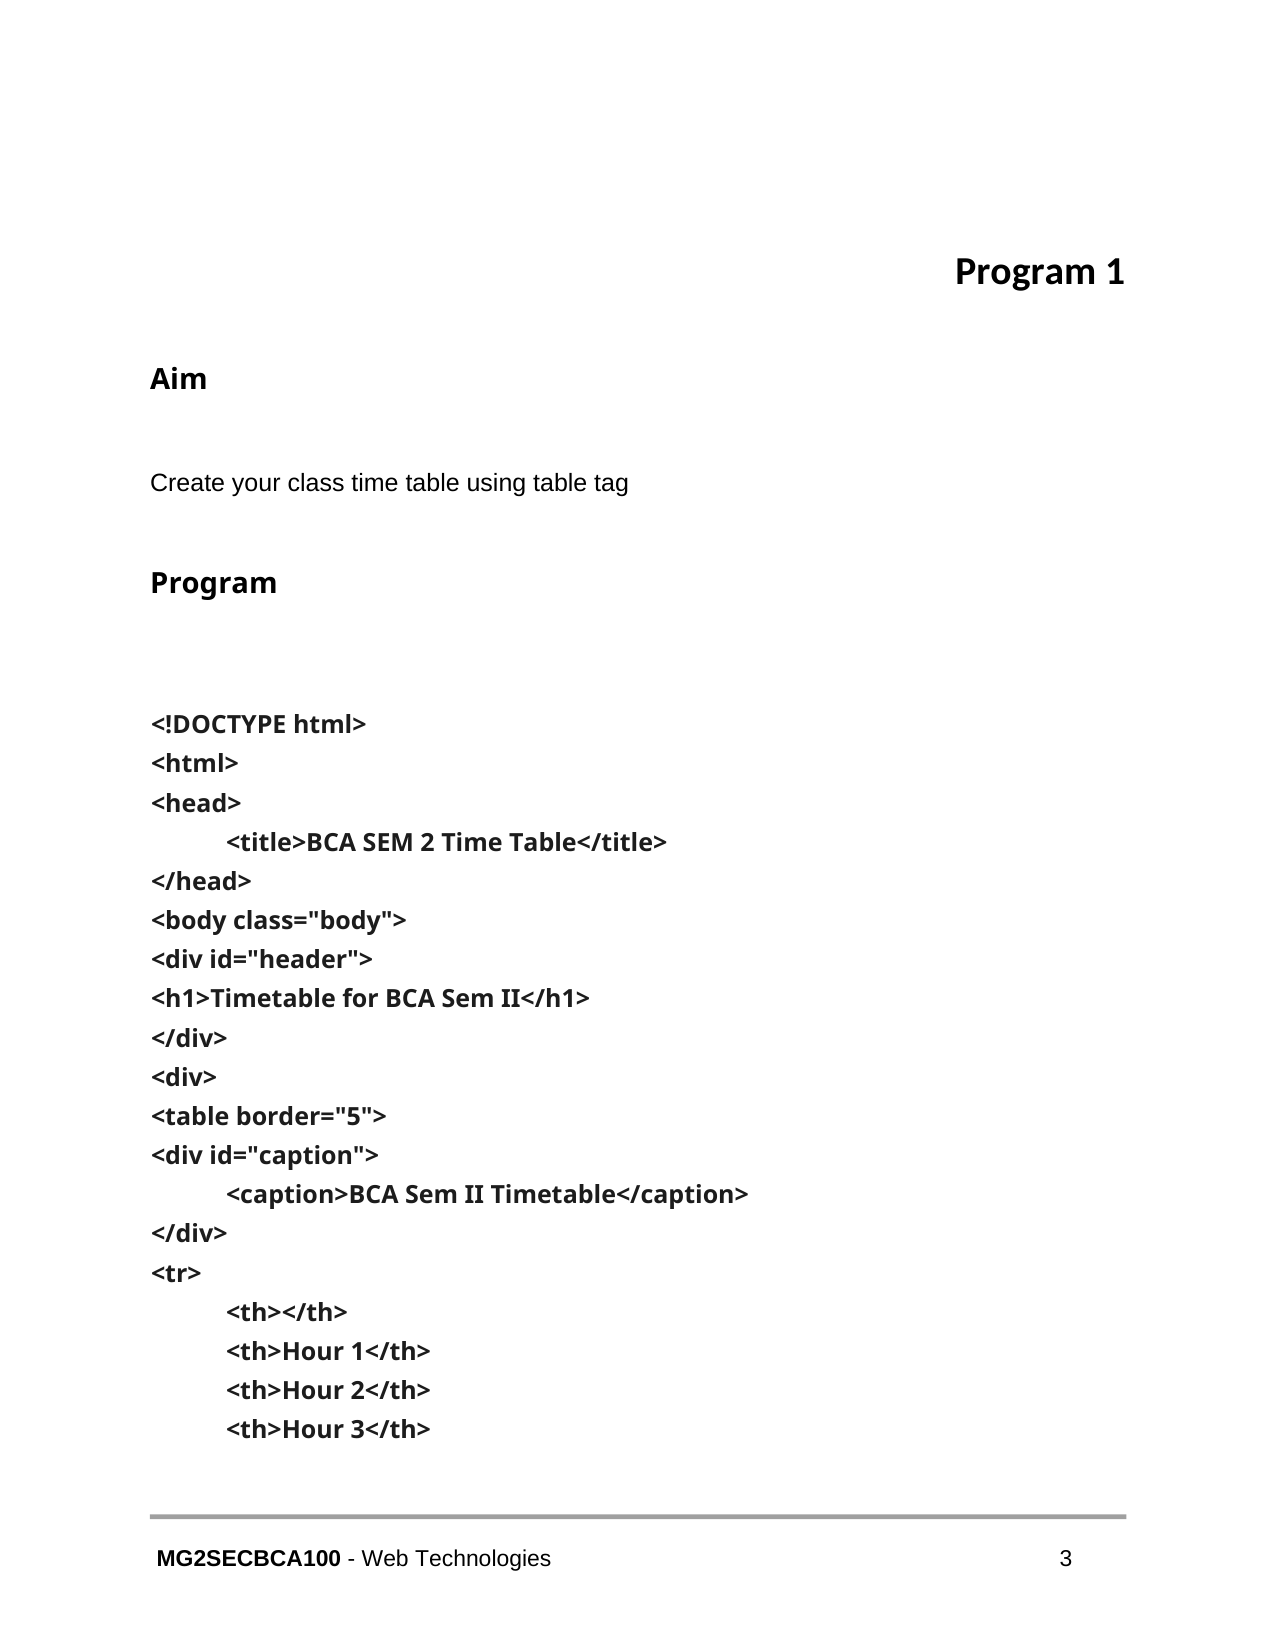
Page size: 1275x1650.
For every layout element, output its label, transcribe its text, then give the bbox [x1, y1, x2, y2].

text Create your class time table using table tag [150, 468, 1125, 497]
text Program [150, 563, 1125, 602]
text Program 1 [150, 246, 1125, 294]
text Aim [150, 358, 1125, 398]
table_header <!DOCTYPE html> <html> <head> <title>BCA SEM 2 Time Table</title> </head> <body class="body"> <div id="header"> <h1>Timetable for BCA Sem II</h1> </div> <div> <table border="5"> <div id="caption"> <caption>BCA Sem II Timetable</caption> </div> <tr> <th></th> <th>Hour 1</th> <th>Hour 2</th> <th>Hour 3</th> [140, 668, 1110, 1450]
